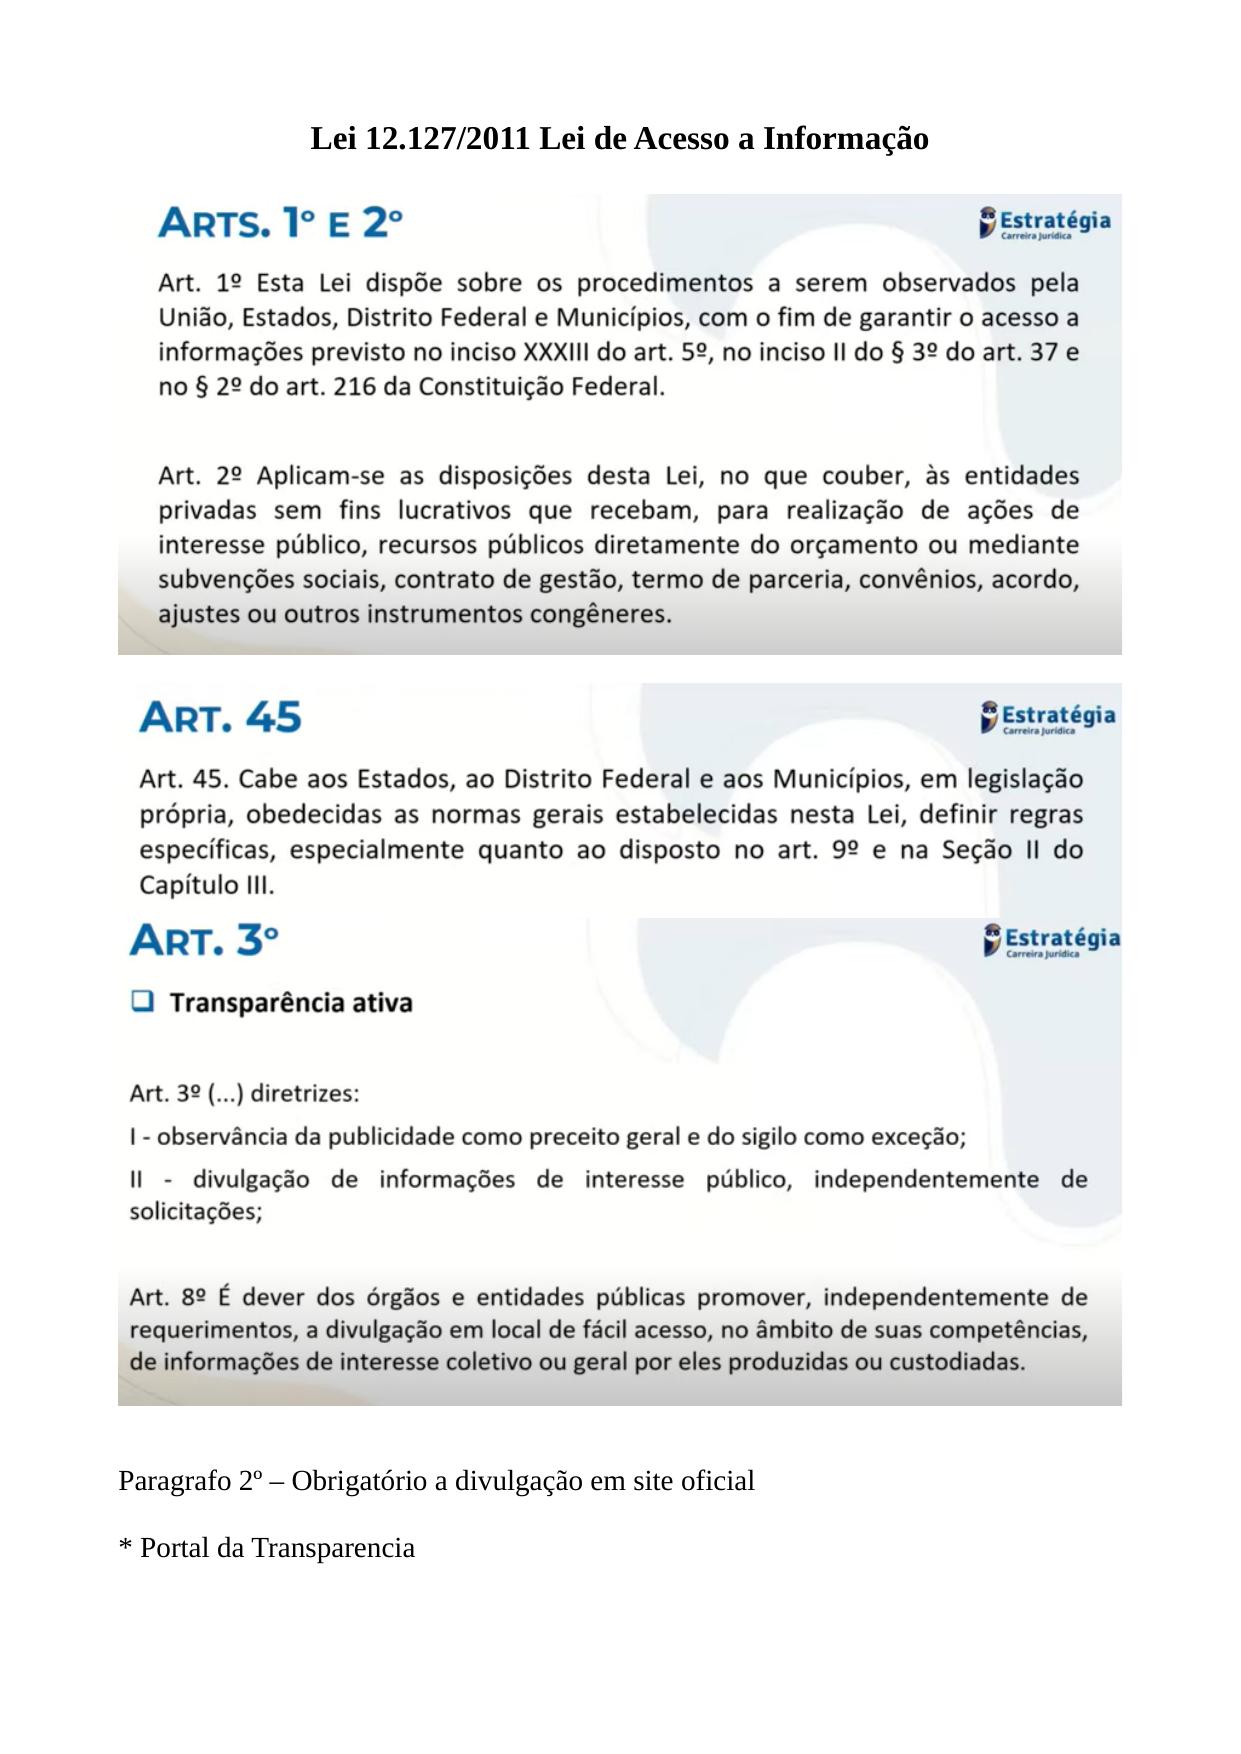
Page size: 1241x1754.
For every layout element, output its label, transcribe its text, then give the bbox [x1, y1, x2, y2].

picture [118, 683, 1123, 1406]
text * Portal da Transparencia [118, 1530, 1122, 1563]
text Lei 12.127/2011 Lei de Acesso a Informação [118, 118, 1122, 156]
picture [118, 194, 1123, 655]
text Paragrafo 2º – Obrigatório a divulgação em site oficial [118, 1463, 1122, 1496]
